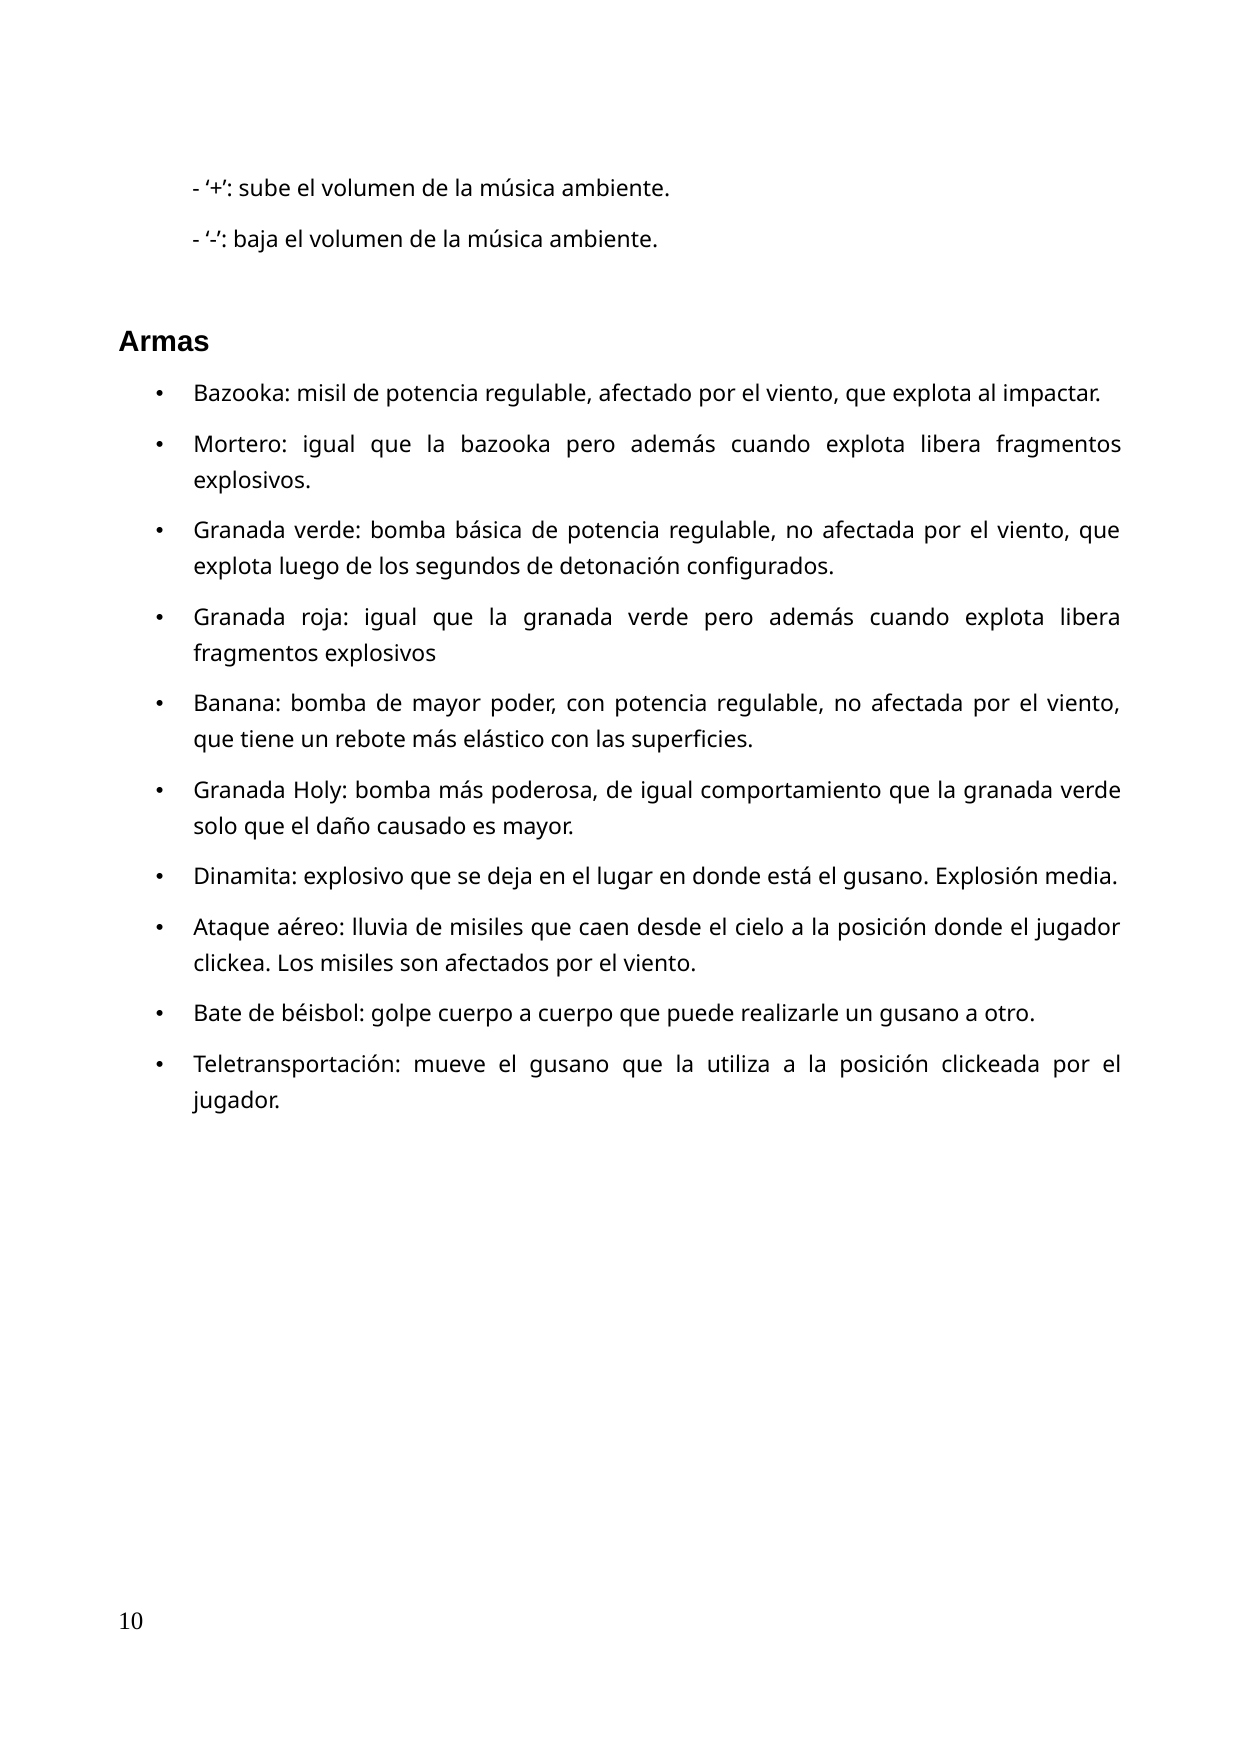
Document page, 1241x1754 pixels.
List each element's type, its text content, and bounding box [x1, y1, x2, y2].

list Granada verde: bomba básica de potencia regulable, no afectada por el viento, que explota luego de los segundos de detonación configurados. [156, 514, 1122, 581]
list Mortero: igual que la bazooka pero además cuando explota libera fragmentos explosivos. [156, 428, 1122, 495]
text Armas [118, 324, 1122, 358]
text - ‘-’: baja el volumen de la música ambiente. [118, 223, 1122, 254]
list Bate de béisbol: golpe cuerpo a cuerpo que puede realizarle un gusano a otro. [156, 997, 1122, 1028]
list Dinamita: explosivo que se deja en el lugar en donde está el gusano. Explosión media. [156, 860, 1122, 891]
list Banana: bomba de mayor poder, con potencia regulable, no afectada por el viento, que tiene un rebote más elástico con las superficies. [156, 687, 1122, 754]
list Ataque aéreo: lluvia de misiles que caen desde el cielo a la posición donde el jugador clickea. Los misiles son afectados por el viento. [156, 911, 1122, 978]
list Granada roja: igual que la granada verde pero además cuando explota libera fragmentos explosivos [156, 601, 1122, 668]
list Teletransportación: mueve el gusano que la utiliza a la posición clickeada por el jugador. [156, 1048, 1122, 1115]
list Granada Holy: bomba más poderosa, de igual comportamiento que la granada verde solo que el daño causado es mayor. [156, 774, 1122, 841]
text - ‘+’: sube el volumen de la música ambiente. [118, 172, 1122, 204]
list Bazooka: misil de potencia regulable, afectado por el viento, que explota al impactar. [156, 377, 1122, 408]
